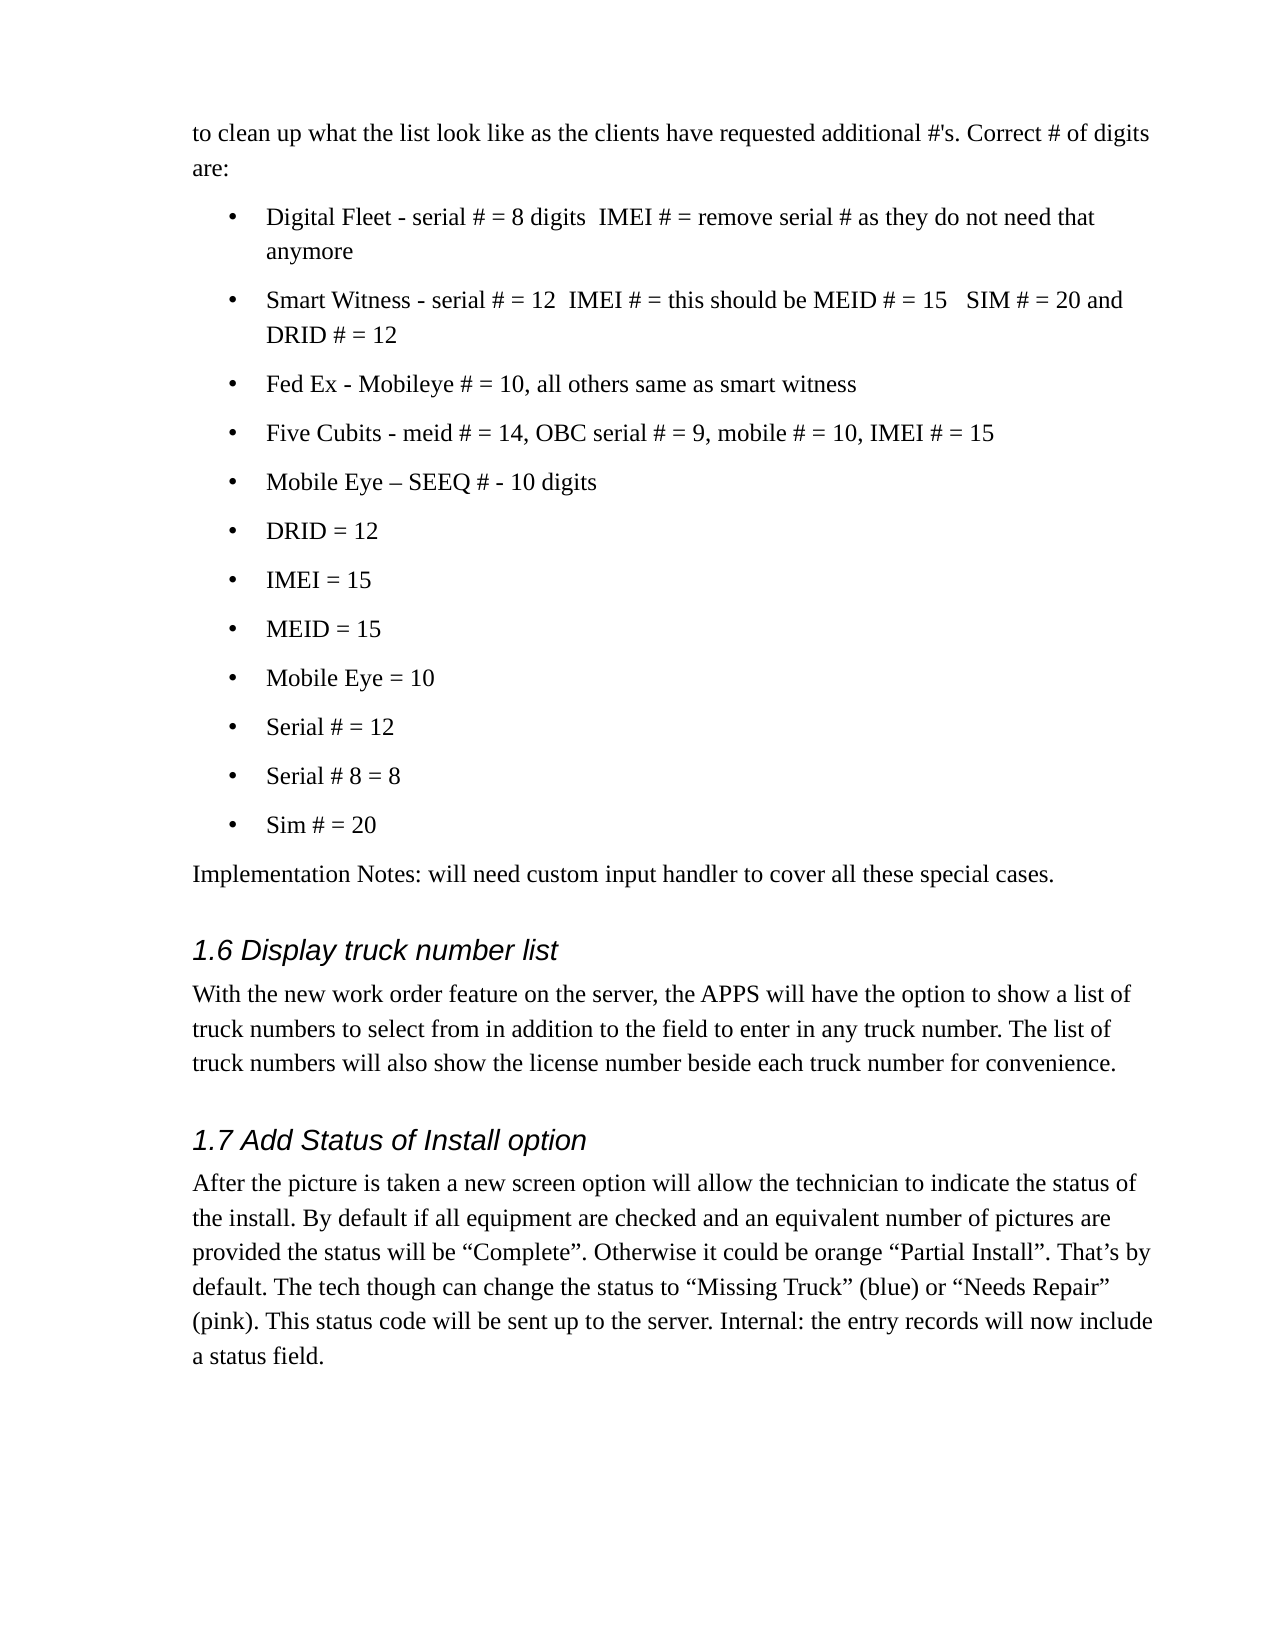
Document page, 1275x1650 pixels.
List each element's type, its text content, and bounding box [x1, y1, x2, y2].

list Serial # = 12 [228, 712, 1157, 741]
list Fed Ex - Mobileye # = 10, all others same as smart witness [228, 369, 1157, 397]
list Five Cubits - meid # = 14, OBC serial # = 9, mobile # = 10, IMEI # = 15 [228, 418, 1157, 447]
list MEID = 15 [228, 614, 1157, 643]
text With the new work order feature on the server, the APPS will have the option to show a list of truck numbers to select from in addition to the field to enter in any truck number. The list of truck numbers will also show the license number beside each truck number for convenience. [192, 979, 1157, 1077]
text Implementation Notes: will need custom input handler to cover all these special cases. [192, 859, 1157, 888]
text After the picture is taken a new screen option will allow the technician to indicate the status of the install. By default if all equipment are checked and an equivalent number of pictures are provided the status will be “Complete”. Otherwise it could be orange “Partial Install”. That’s by default. The tech though can change the status to “Missing Truck” (blue) or “Needs Repair” (pink). This status code will be sent up to the server. Internal: the entry records will now include a status field. [192, 1168, 1157, 1370]
list Sim # = 20 [228, 810, 1157, 839]
text to clean up what the list look like as the clients have requested additional #'s. Correct # of digits are: [192, 118, 1157, 181]
list IMEI = 15 [228, 565, 1157, 594]
list DRID = 12 [228, 516, 1157, 545]
list Mobile Eye = 10 [228, 663, 1157, 692]
list Mobile Eye – SEEQ # - 10 digits [228, 467, 1157, 496]
list Digital Fleet - serial # = 8 digits IMEI # = remove serial # as they do not need that anymore [228, 202, 1157, 265]
list Serial # 8 = 8 [228, 761, 1157, 790]
subtitle 1.7 Add Status of Install option [192, 1122, 1157, 1156]
subtitle 1.6 Display truck number list [192, 933, 1157, 967]
list Smart Witness - serial # = 12 IMEI # = this should be MEID # = 15 SIM # = 20 and DRID # = 12 [228, 285, 1157, 348]
